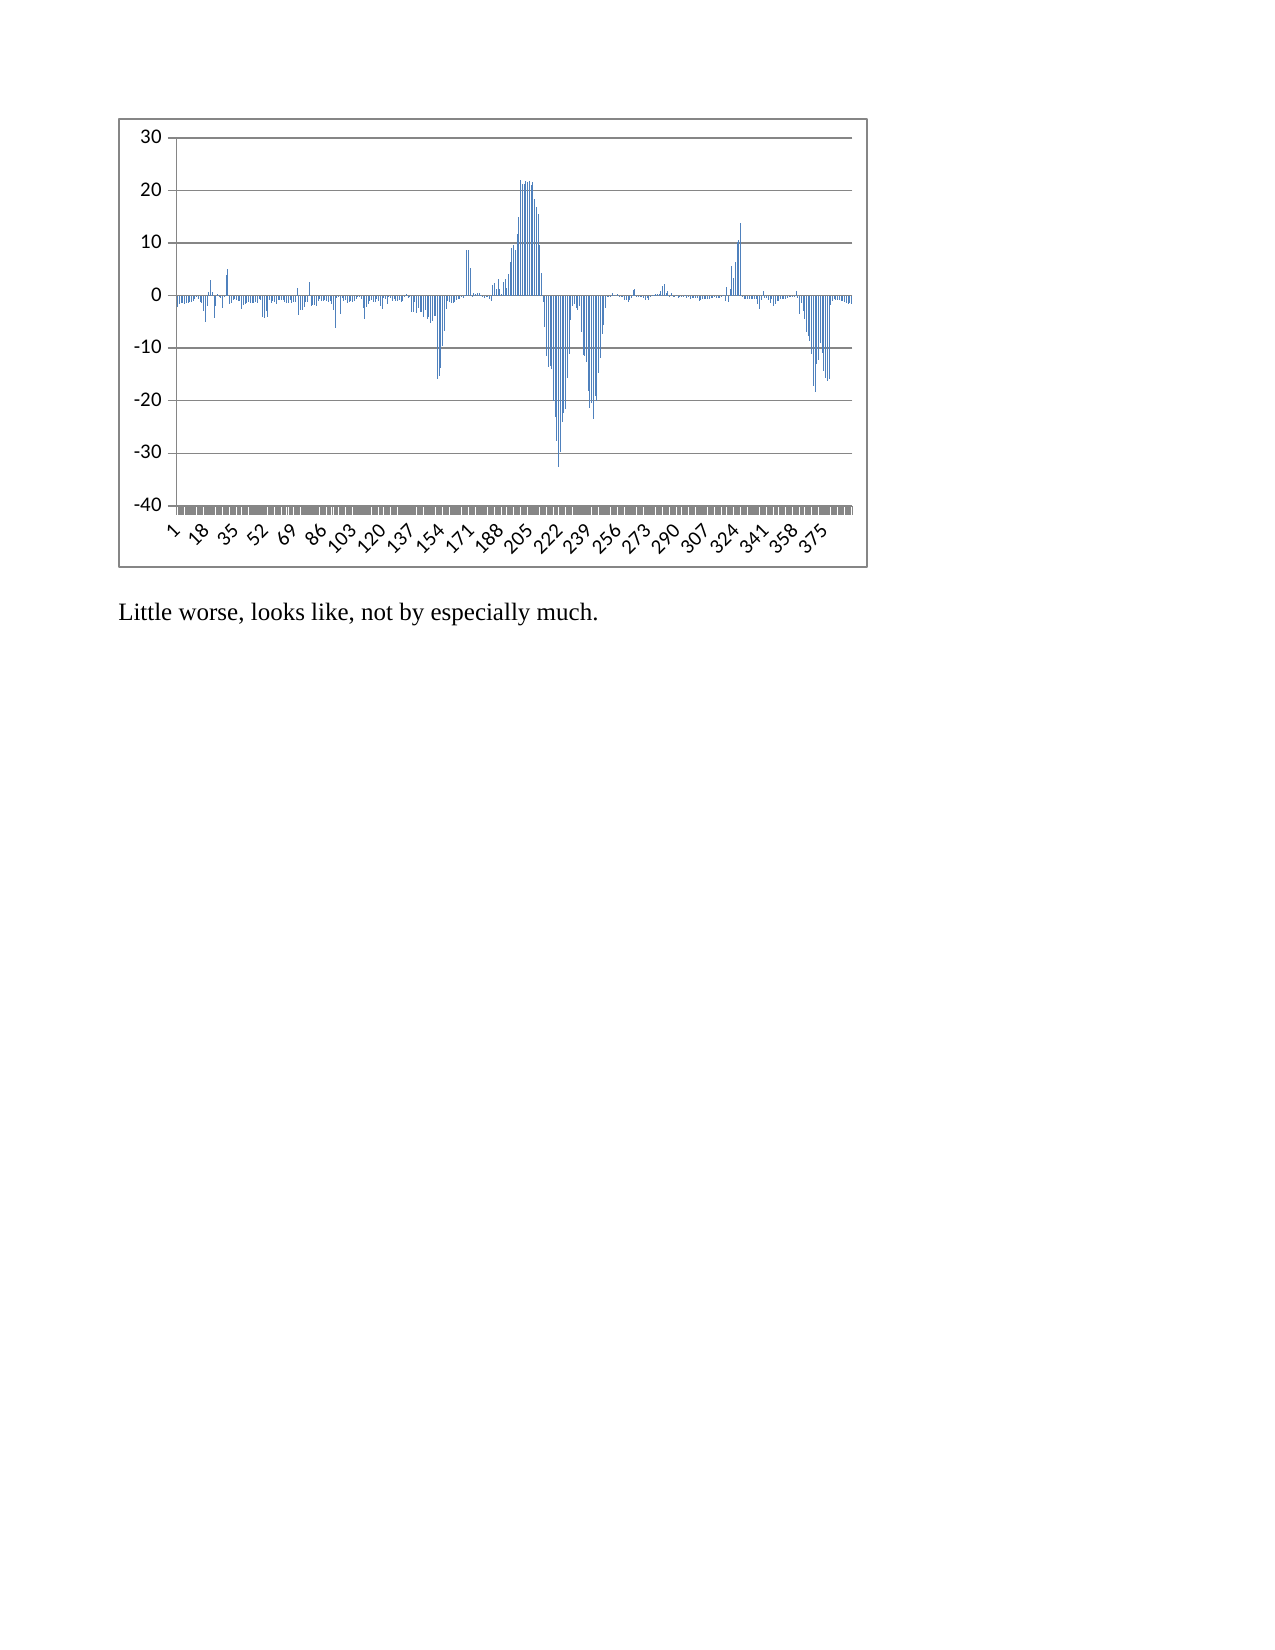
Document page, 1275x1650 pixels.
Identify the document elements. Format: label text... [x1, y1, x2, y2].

text Little worse, looks like, not by especially much. [118, 597, 1157, 626]
